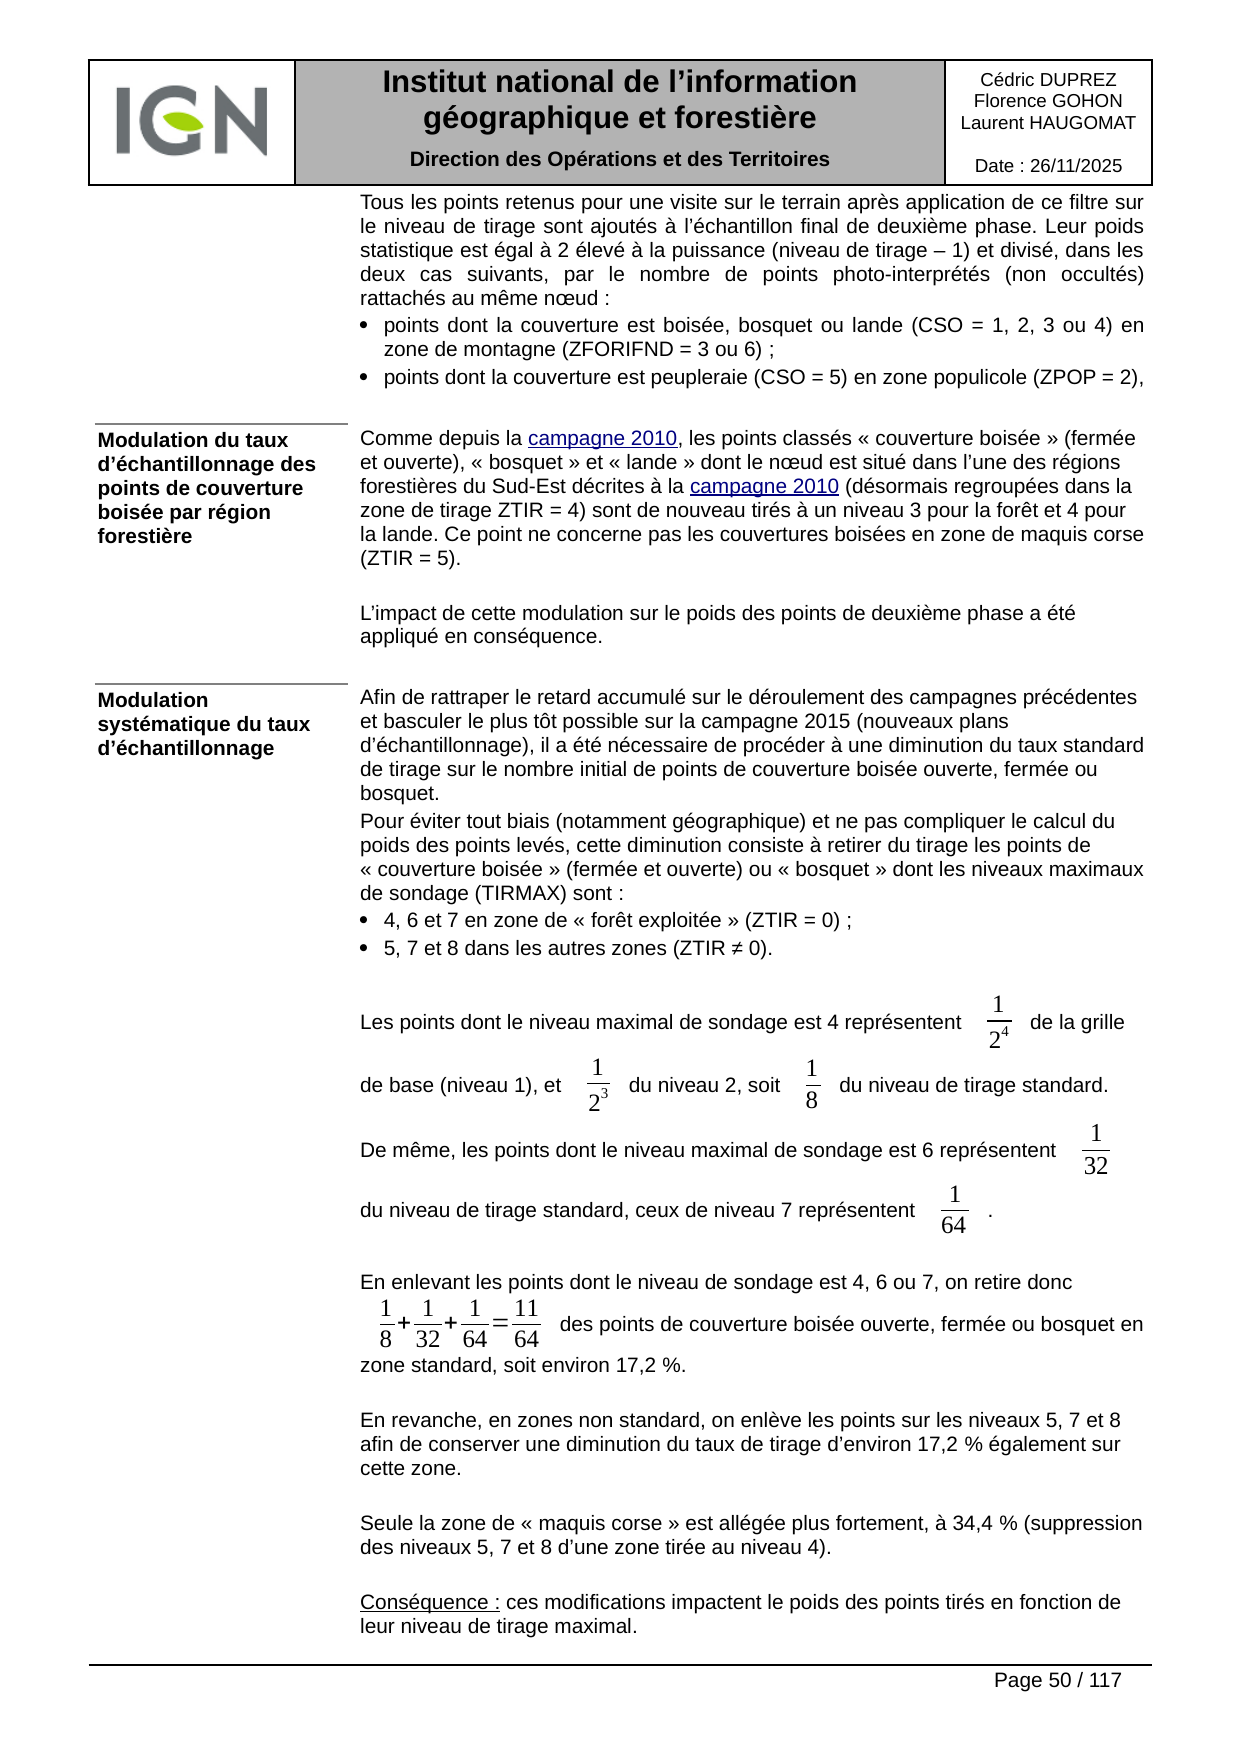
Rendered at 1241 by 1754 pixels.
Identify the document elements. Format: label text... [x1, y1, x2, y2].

table_cell Afin de rattraper le retard accumulé sur le déroulement des campagnes précédentes et basculer le plus tôt possible sur la campagne 2015 (nouveaux plans d’échantillonnage), il a été nécessaire de procéder à une diminution du taux standard de tirage sur le nombre initial de points de couverture boisée ouverte, fermée ou bosquet. Pour éviter tout biais (notamment géographique) et ne pas compliquer le calcul du poids des points levés, cette diminution consiste à retirer du tirage les points de « couverture boisée » (fermée et ouverte) ou « bosquet » dont les niveaux maximaux de sondage (TIRMAX) sont : 4, 6 et 7 en zone de « forêt exploitée » (ZTIR = 0) ; 5, 7 et 8 dans les autres zones (ZTIR ≠ 0). Les points dont le niveau maximal de sondage est 4 représentent de la grille de base (niveau 1), et du niveau 2, soit du niveau de tirage standard. De même, les points dont le niveau maximal de sondage est 6 représentent du niveau de tirage standard, ceux de niveau 7 représentent . En enlevant les points dont le niveau de sondage est 4, 6 ou 7, on retire donc des points de couverture boisée ouverte, fermée ou bosquet en zone standard, soit environ 17,2 %. En revanche, en zones non standard, on enlève les points sur les niveaux 5, 7 et 8 afin de conserver une diminution du taux de tirage d’environ 17,2 % également sur cette zone. Seule la zone de « maquis corse » est allégée plus fortement, à 34,4 % (suppression des niveaux 5, 7 et 8 d’une zone tirée au niveau 4). Conséquence : ces modifications impactent le poids des points tirés en fonction de leur niveau de tirage maximal. [354, 682, 1152, 1644]
table_cell Comme depuis la campagne 2010, les points classés « couverture boisée » (fermée et ouverte), « bosquet » et « lande » dont le nœud est situé dans l’une des régions forestières du Sud-Est décrites à la campagne 2010 (désormais regroupées dans la zone de tirage ZTIR = 4) sont de nouveau tirés à un niveau 3 pour la forêt et 4 pour la lande. Ce point ne concerne pas les couvertures boisées en zone de maquis corse (ZTIR = 5). L’impact de cette modulation sur le poids des points de deuxième phase a été appliqué en conséquence. [354, 422, 1152, 682]
table_cell Modulation du taux d’échantillonnage des points de couverture boisée par région forestière [89, 422, 354, 682]
table_cell Tous les points retenus pour une visite sur le terrain après application de ce filtre sur le niveau de tirage sont ajoutés à l’échantillon final de deuxième phase. Leur poids statistique est égal à 2 élevé à la puissance (niveau de tirage – 1) et divisé, dans les deux cas suivants, par le nombre de points photo-interprétés (non occultés) rattachés au même nœud : points dont la couverture est boisée, bosquet ou lande (CSO = 1, 2, 3 ou 4) en zone de montagne (ZFORIFND = 3 ou 6) ; points dont la couverture est peupleraie (CSO = 5) en zone populicole (ZPOP = 2), [354, 186, 1152, 422]
table_cell [89, 186, 354, 422]
picture [91, 62, 293, 180]
table_cell Modulation systématique du taux d’échantillonnage [89, 682, 354, 1644]
